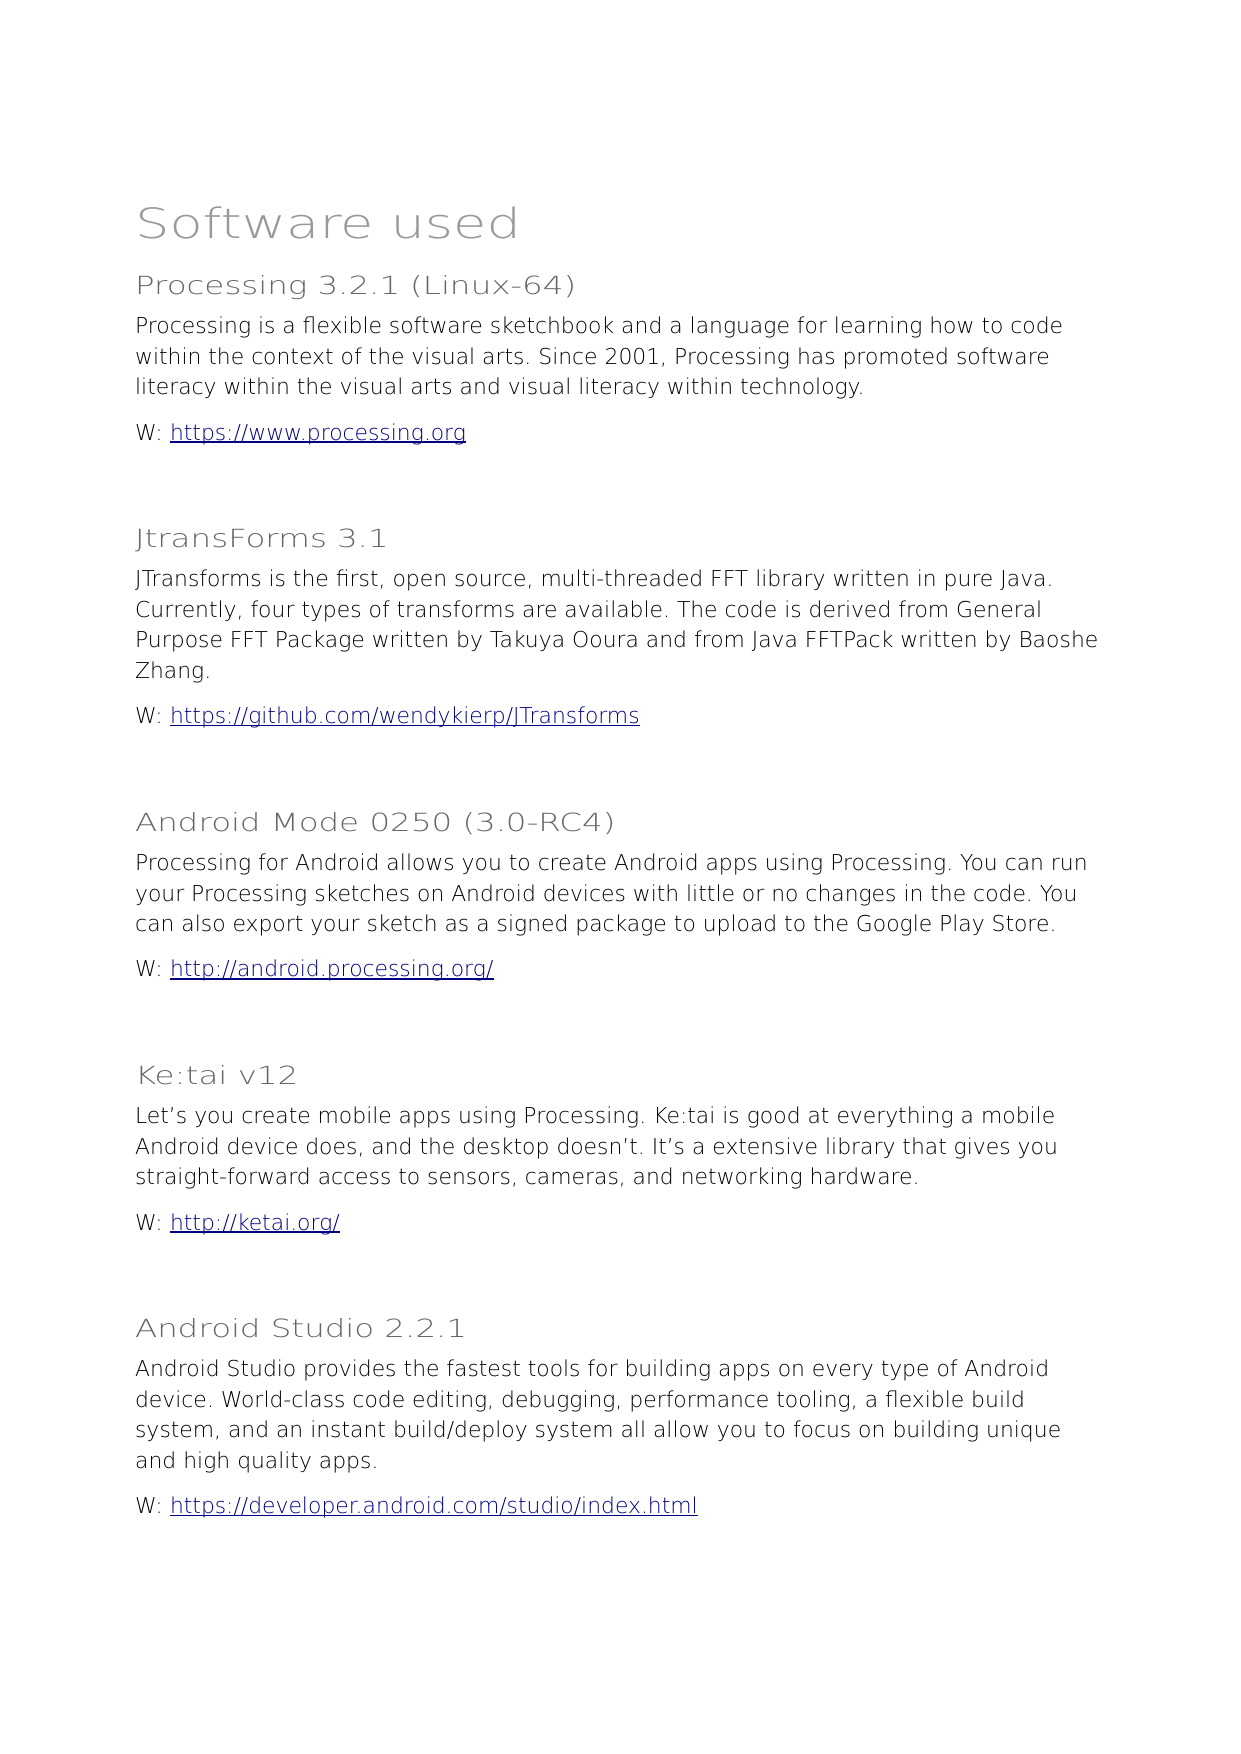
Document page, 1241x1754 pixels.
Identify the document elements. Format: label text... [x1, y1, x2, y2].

text Processing for Android allows you to create Android apps using Processing. You can run your Processing sketches on Android devices with little or no changes in the code. You can also export your sketch as a signed package to upload to the Google Play Store. [135, 850, 1106, 937]
subtitle Processing 3.2.1 (Linux-64) [135, 272, 1106, 301]
text W: https://developer.android.com/studio/index.html [135, 1493, 1106, 1519]
text Processing is a flexible software sketchbook and a language for learning how to code within the context of the visual arts. Since 2001, Processing has promoted software literacy within the visual arts and visual literacy within technology. [135, 313, 1106, 400]
text W: http://ketai.org/ [135, 1210, 1106, 1235]
text W: https://github.com/wendykierp/JTransforms [135, 703, 1106, 729]
text W: https://www.processing.org [135, 420, 1106, 445]
text W: http://android.processing.org/ [135, 957, 1106, 982]
subtitle JtransForms 3.1 [135, 525, 1106, 554]
text Let’s you create mobile apps using Processing. Ke:tai is good at everything a mobile Android device does, and the desktop doesn’t. It’s a extensive library that gives you straight-forward access to sensors, cameras, and networking hardware. [135, 1103, 1106, 1190]
subtitle Ke:tai v12 [135, 1062, 1106, 1091]
text Android Studio provides the fastest tools for building apps on every type of Android device. World-class code editing, debugging, performance tooling, a flexible build system, and an instant build/deploy system all allow you to focus on building unique and high quality apps. [135, 1356, 1106, 1474]
subtitle Android Mode 0250 (3.0-RC4) [135, 808, 1106, 838]
subtitle Software used [135, 199, 1106, 248]
subtitle Android Studio 2.2.1 [135, 1315, 1106, 1344]
text JTransforms is the first, open source, multi-threaded FFT library written in pure Java. Currently, four types of transforms are available. The code is derived from General Purpose FFT Package written by Takuya Ooura and from Java FFTPack written by Baoshe Zhang. [135, 566, 1106, 684]
